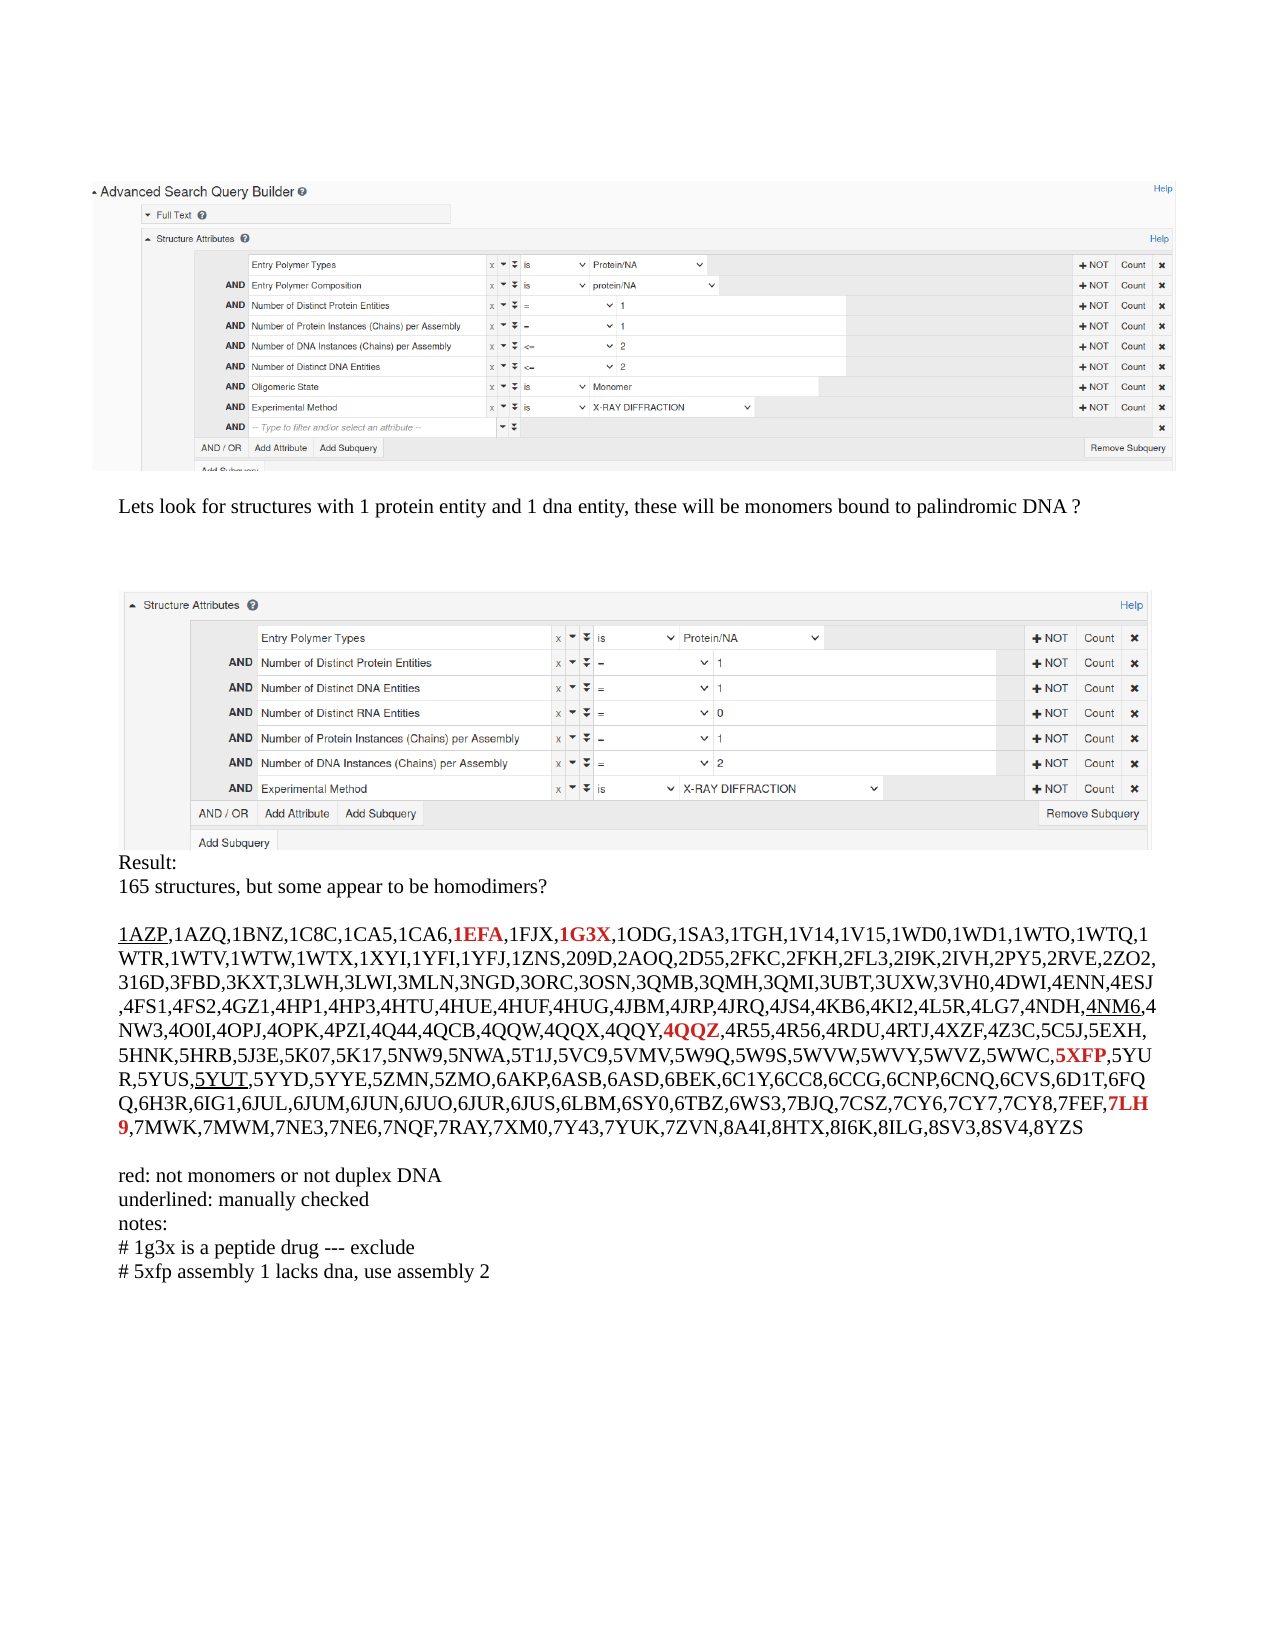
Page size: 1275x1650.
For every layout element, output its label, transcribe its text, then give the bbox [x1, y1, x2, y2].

text notes: [118, 1211, 1157, 1235]
picture [118, 590, 1157, 850]
text # 5xfp assembly 1 lacks dna, use assembly 2 [118, 1259, 1157, 1283]
text 1AZP,1AZQ,1BNZ,1C8C,1CA5,1CA6,1EFA,1FJX,1G3X,1ODG,1SA3,1TGH,1V14,1V15,1WD0,1WD1,1WTO,1WTQ,1WTR,1WTV,1WTW,1WTX,1XYI,1YFI,1YFJ,1ZNS,209D,2AOQ,2D55,2FKC,2FKH,2FL3,2I9K,2IVH,2PY5,2RVE,2ZO2,316D,3FBD,3KXT,3LWH,3LWI,3MLN,3NGD,3ORC,3OSN,3QMB,3QMH,3QMI,3UBT,3UXW,3VH0,4DWI,4ENN,4ESJ,4FS1,4FS2,4GZ1,4HP1,4HP3,4HTU,4HUE,4HUF,4HUG,4JBM,4JRP,4JRQ,4JS4,4KB6,4KI2,4L5R,4LG7,4NDH,4NM6,4NW3,4O0I,4OPJ,4OPK,4PZI,4Q44,4QCB,4QQW,4QQX,4QQY,4QQZ,4R55,4R56,4RDU,4RTJ,4XZF,4Z3C,5C5J,5EXH,5HNK,5HRB,5J3E,5K07,5K17,5NW9,5NWA,5T1J,5VC9,5VMV,5W9Q,5W9S,5WVW,5WVY,5WVZ,5WWC,5XFP,5YUR,5YUS,5YUT,5YYD,5YYE,5ZMN,5ZMO,6AKP,6ASB,6ASD,6BEK,6C1Y,6CC8,6CCG,6CNP,6CNQ,6CVS,6D1T,6FQQ,6H3R,6IG1,6JUL,6JUM,6JUN,6JUO,6JUR,6JUS,6LBM,6SY0,6TBZ,6WS3,7BJQ,7CSZ,7CY6,7CY7,7CY8,7FEF,7LH9,7MWK,7MWM,7NE3,7NE6,7NQF,7RAY,7XM0,7Y43,7YUK,7ZVN,8A4I,8HTX,8I6K,8ILG,8SV3,8SV4,8YZS [118, 922, 1157, 1139]
text Lets look for structures with 1 protein entity and 1 dna entity, these will be monomers bound to palindromic DNA ? [118, 494, 1157, 518]
text underlined: manually checked [118, 1187, 1157, 1211]
text 165 structures, but some appear to be homodimers? [118, 874, 1157, 898]
text # 1g3x is a peptide drug --- exclude [118, 1235, 1157, 1259]
text red: not monomers or not duplex DNA [118, 1163, 1157, 1187]
picture [92, 181, 1183, 471]
text Result: [118, 850, 1157, 874]
